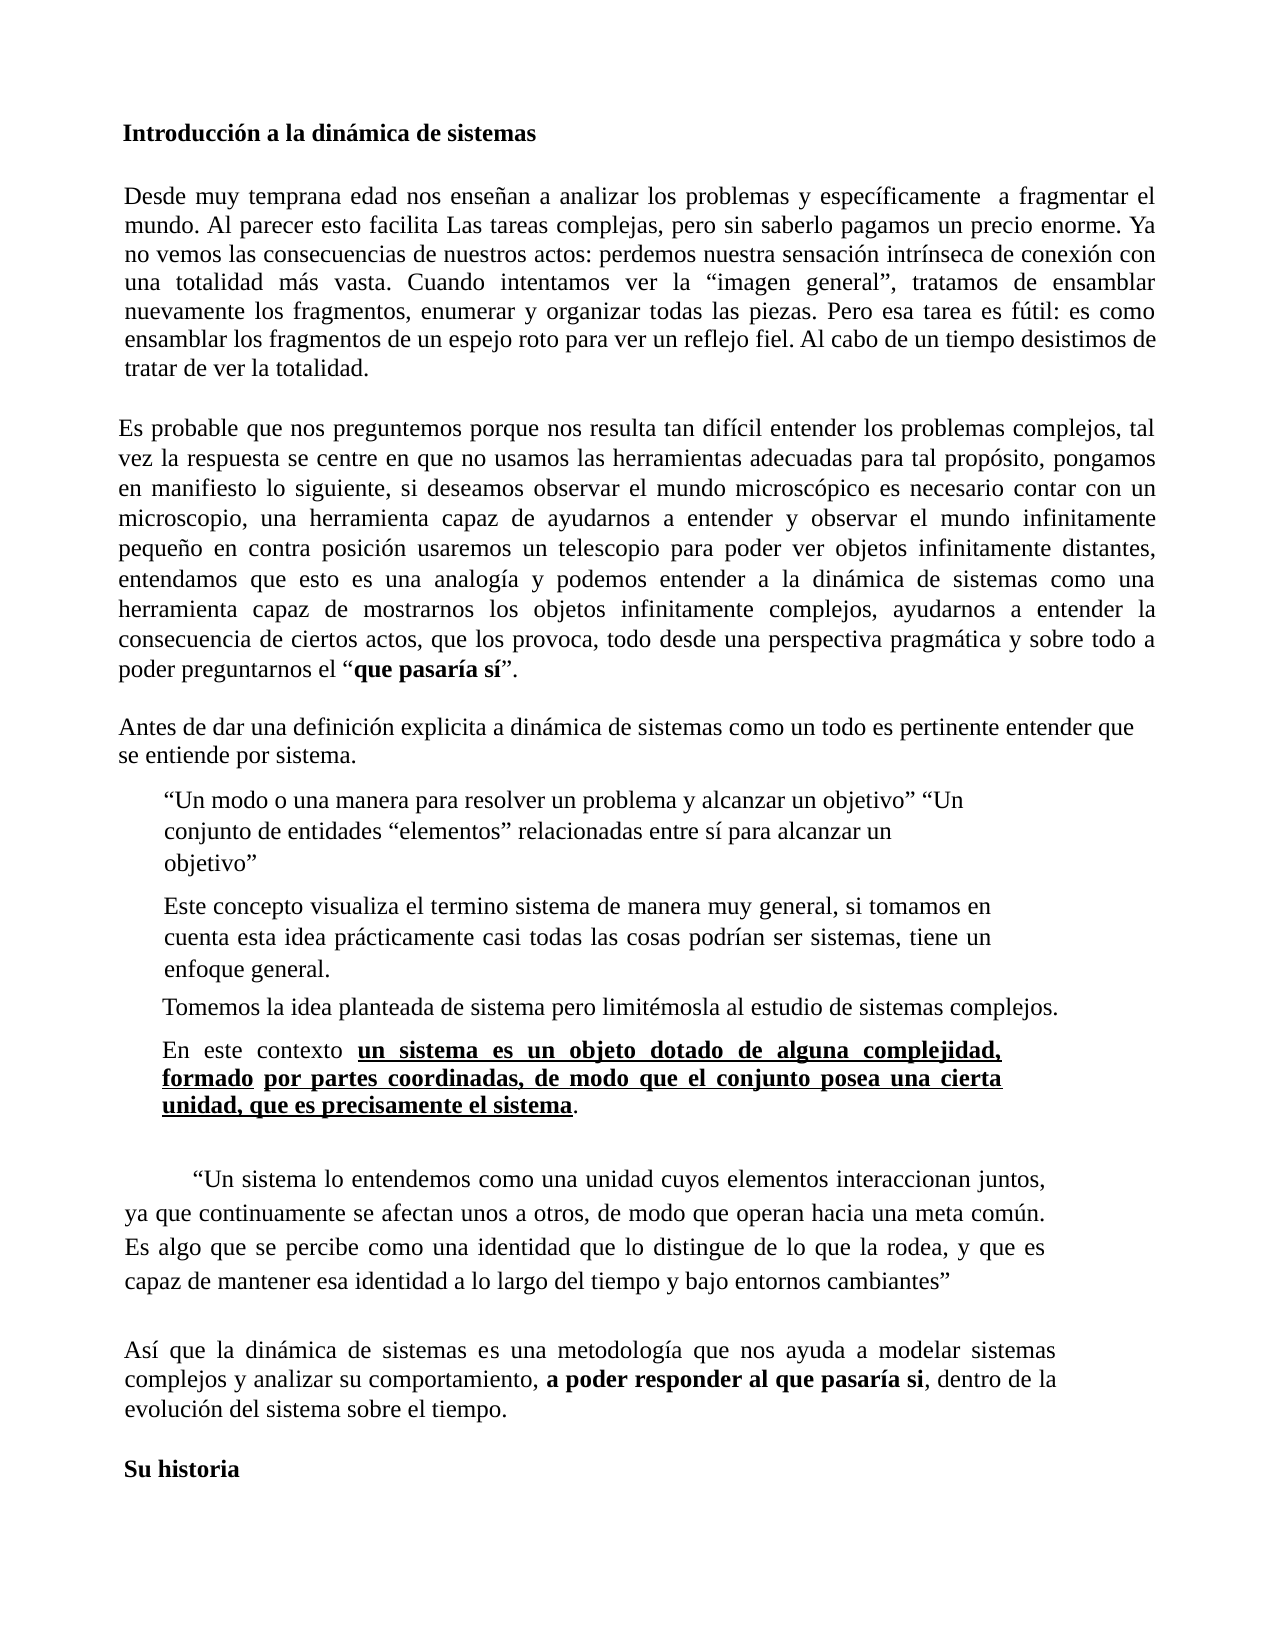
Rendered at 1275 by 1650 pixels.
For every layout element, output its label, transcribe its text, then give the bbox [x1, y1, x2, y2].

text Es probable que nos preguntemos porque nos resulta tan difícil entender los problemas complejos, tal vez la respuesta se centre en que no usamos las herramientas adecuadas para tal propósito, pongamos en manifiesto lo siguiente, si deseamos observar el mundo microscópico es necesario contar con un microscopio, una herramienta capaz de ayudarnos a entender y observar el mundo infinitamente pequeño en contra posición usaremos un telescopio para poder ver objetos infinitamente distantes, entendamos que esto es una analogía y podemos entender a la dinámica de sistemas como una herramienta capaz de mostrarnos los objetos infinitamente complejos, ayudarnos a entender la consecuencia de ciertos actos, que los provoca, todo desde una perspectiva pragmática y sobre todo a poder preguntarnos el “que pasaría sí”. [118, 412, 1157, 684]
text “Un modo o una manera para resolver un problema y alcanzar un objetivo” “Un conjunto de entidades “elementos” relacionadas entre sí para alcanzar un objetivo” [163, 785, 967, 876]
text Su historia [124, 1454, 1057, 1483]
text Tomemos la idea planteada de sistema pero limitémosla al estudio de sistemas complejos. [162, 992, 1157, 1021]
text Antes de dar una definición explicita a dinámica de sistemas como un todo es pertinente entender que se entiende por sistema. [118, 712, 1157, 769]
text Desde muy temprana edad nos enseñan a analizar los problemas y específicamente a fragmentar el mundo. Al parecer esto facilita Las tareas complejas, pero sin saberlo pagamos un precio enorme. Ya no vemos las consecuencias de nuestros actos: perdemos nuestra sensación intrínseca de conexión con una totalidad más vasta. Cuando intentamos ver la “imagen general”, tratamos de ensamblar nuevamente los fragmentos, enumerar y organizar todas las piezas. Pero esa tarea es fútil: es como ensamblar los fragmentos de un espejo roto para ver un reflejo fiel. Al cabo de un tiempo desistimos de tratar de ver la totalidad. [124, 182, 1157, 382]
text Así que la dinámica de sistemas es una metodología que nos ayuda a modelar sistemas complejos y analizar su comportamiento, a poder responder al que pasaría si, dentro de la evolución del sistema sobre el tiempo. [124, 1335, 1057, 1423]
text “Un sistema lo entendemos como una unidad cuyos elementos interaccionan juntos, ya que continuamente se afectan unos a otros, de modo que operan hacia una meta común. Es algo que se percibe como una identidad que lo distingue de lo que la rodea, y que es capaz de mantener esa identidad a lo largo del tiempo y bajo entornos cambiantes” [124, 1164, 1046, 1295]
text Introducción a la dinámica de sistemas [122, 118, 1157, 147]
text En este contexto un sistema es un objeto dotado de alguna complejidad, formado por partes coordinadas, de modo que el conjunto posea una cierta unidad, que es precisamente el sistema. [162, 1037, 1003, 1119]
text Este concepto visualiza el termino sistema de manera muy general, si tomamos en cuenta esta idea prácticamente casi todas las cosas podrían ser sistemas, tiene un enfoque general. [163, 891, 992, 982]
